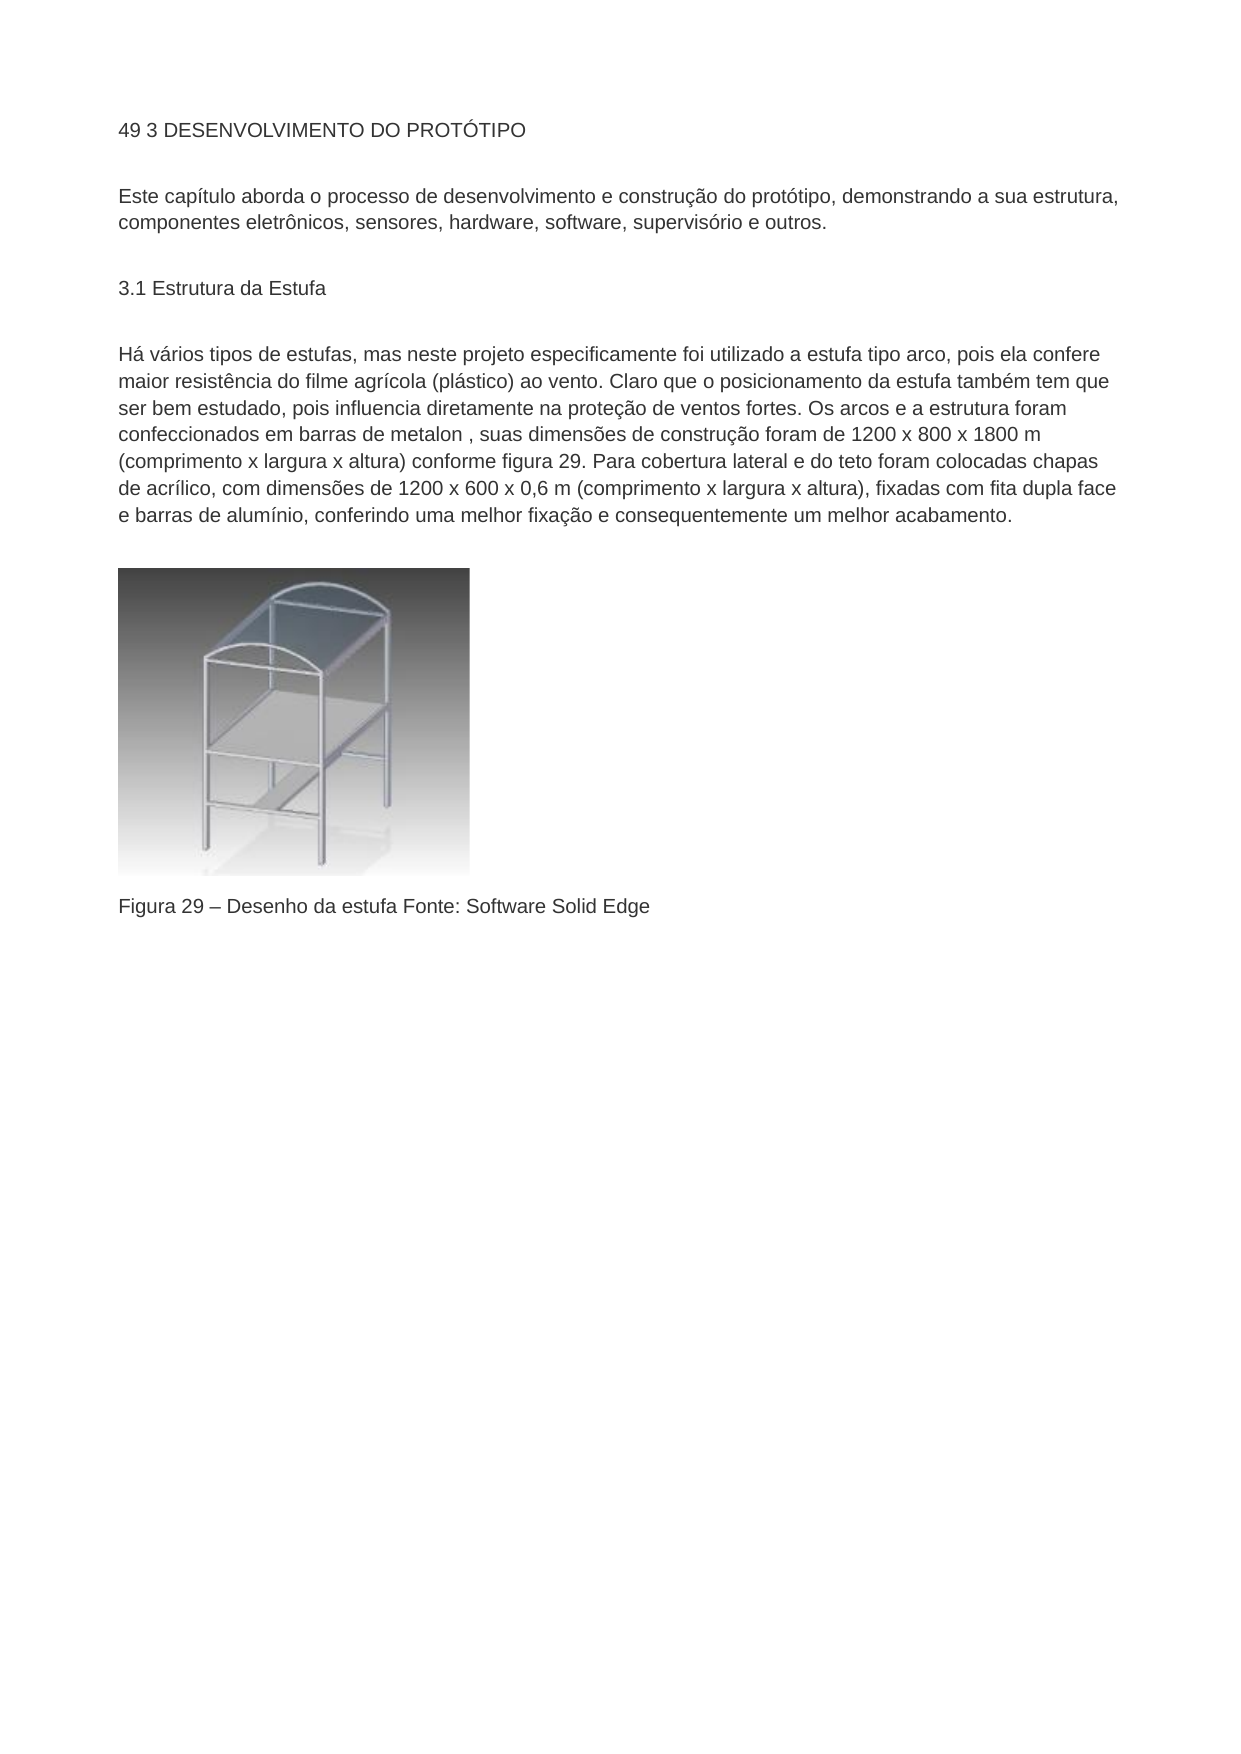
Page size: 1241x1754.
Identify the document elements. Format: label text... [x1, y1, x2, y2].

text Há vários tipos de estufas, mas neste projeto especificamente foi utilizado a estufa tipo arco, pois ela confere maior resistência do filme agrícola (plástico) ao vento. Claro que o posicionamento da estufa também tem que ser bem estudado, pois influencia diretamente na proteção de ventos fortes. Os arcos e a estrutura foram confeccionados em barras de metalon , suas dimensões de construção foram de 1200 x 800 x 1800 m (comprimento x largura x altura) conforme figura 29. Para cobertura lateral e do teto foram colocadas chapas de acrílico, com dimensões de 1200 x 600 x 0,6 m (comprimento x largura x altura), fixadas com fita dupla face e barras de alumínio, conferindo uma melhor fixação e consequentemente um melhor acabamento. [118, 342, 1122, 526]
text 3.1 Estrutura da Estufa [118, 277, 1122, 300]
picture [118, 568, 470, 876]
text Figura 29 – Desenho da estufa Fonte: Software Solid Edge [118, 894, 1122, 917]
text 49 3 DESENVOLVIMENTO DO PROTÓTIPO [118, 118, 1122, 141]
text Este capítulo aborda o processo de desenvolvimento e construção do protótipo, demonstrando a sua estrutura, componentes eletrônicos, sensores, hardware, software, supervisório e outros. [118, 184, 1122, 234]
